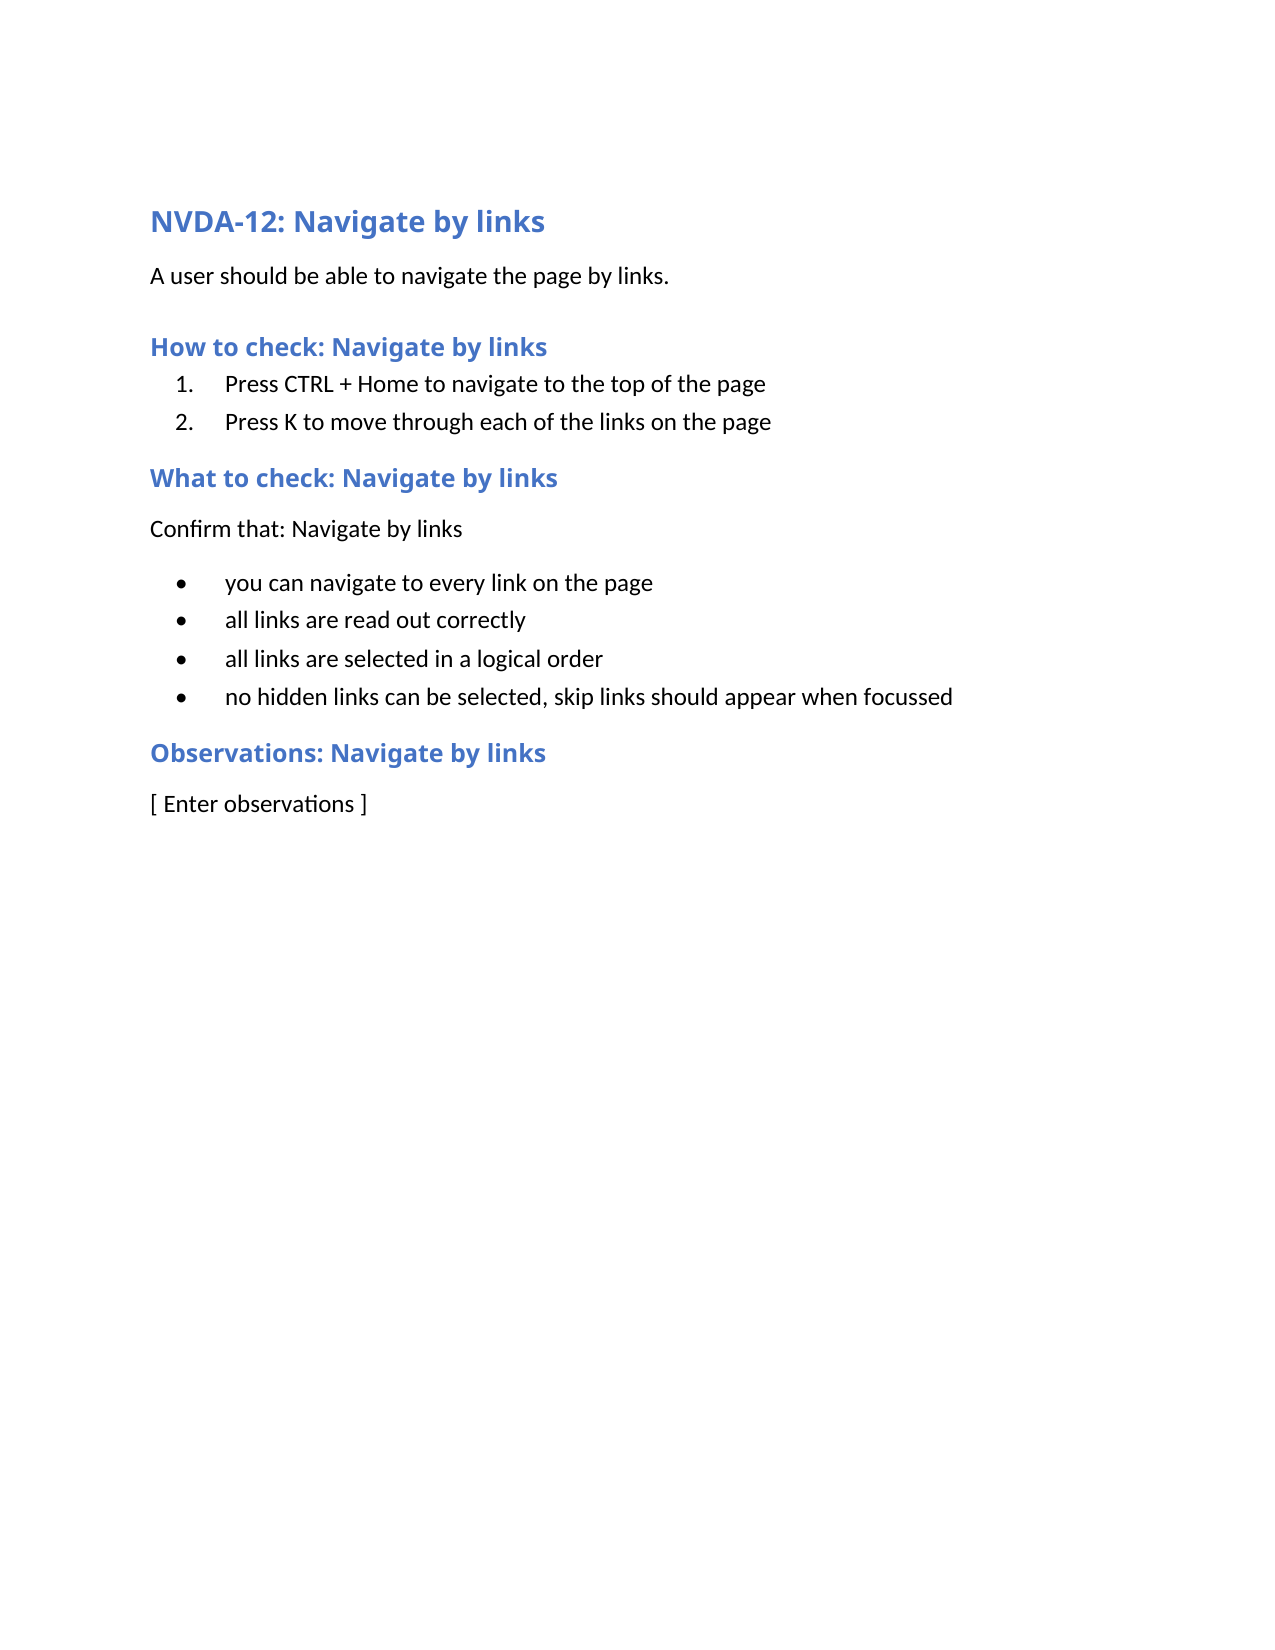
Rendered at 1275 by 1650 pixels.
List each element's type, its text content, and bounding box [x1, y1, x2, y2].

list all links are selected in a logical order [175, 643, 1125, 673]
text Confirm that: Navigate by links [150, 514, 1125, 544]
text [ Enter observations ] [150, 789, 1125, 819]
list you can navigate to every link on the page [175, 567, 1125, 597]
subtitle What to check: Navigate by links [150, 461, 1125, 495]
list Press K to move through each of the links on the page [175, 406, 1125, 436]
subtitle How to check: Navigate by links [150, 330, 1125, 364]
list Press CTRL + Home to navigate to the top of the page [175, 368, 1125, 398]
subtitle NVDA-12: Navigate by links [150, 201, 1125, 241]
text A user should be able to navigate the page by links. [150, 260, 1125, 290]
subtitle Observations: Navigate by links [150, 736, 1125, 770]
list all links are read out correctly [175, 605, 1125, 635]
list no hidden links can be selected, skip links should appear when focussed [175, 681, 1125, 711]
